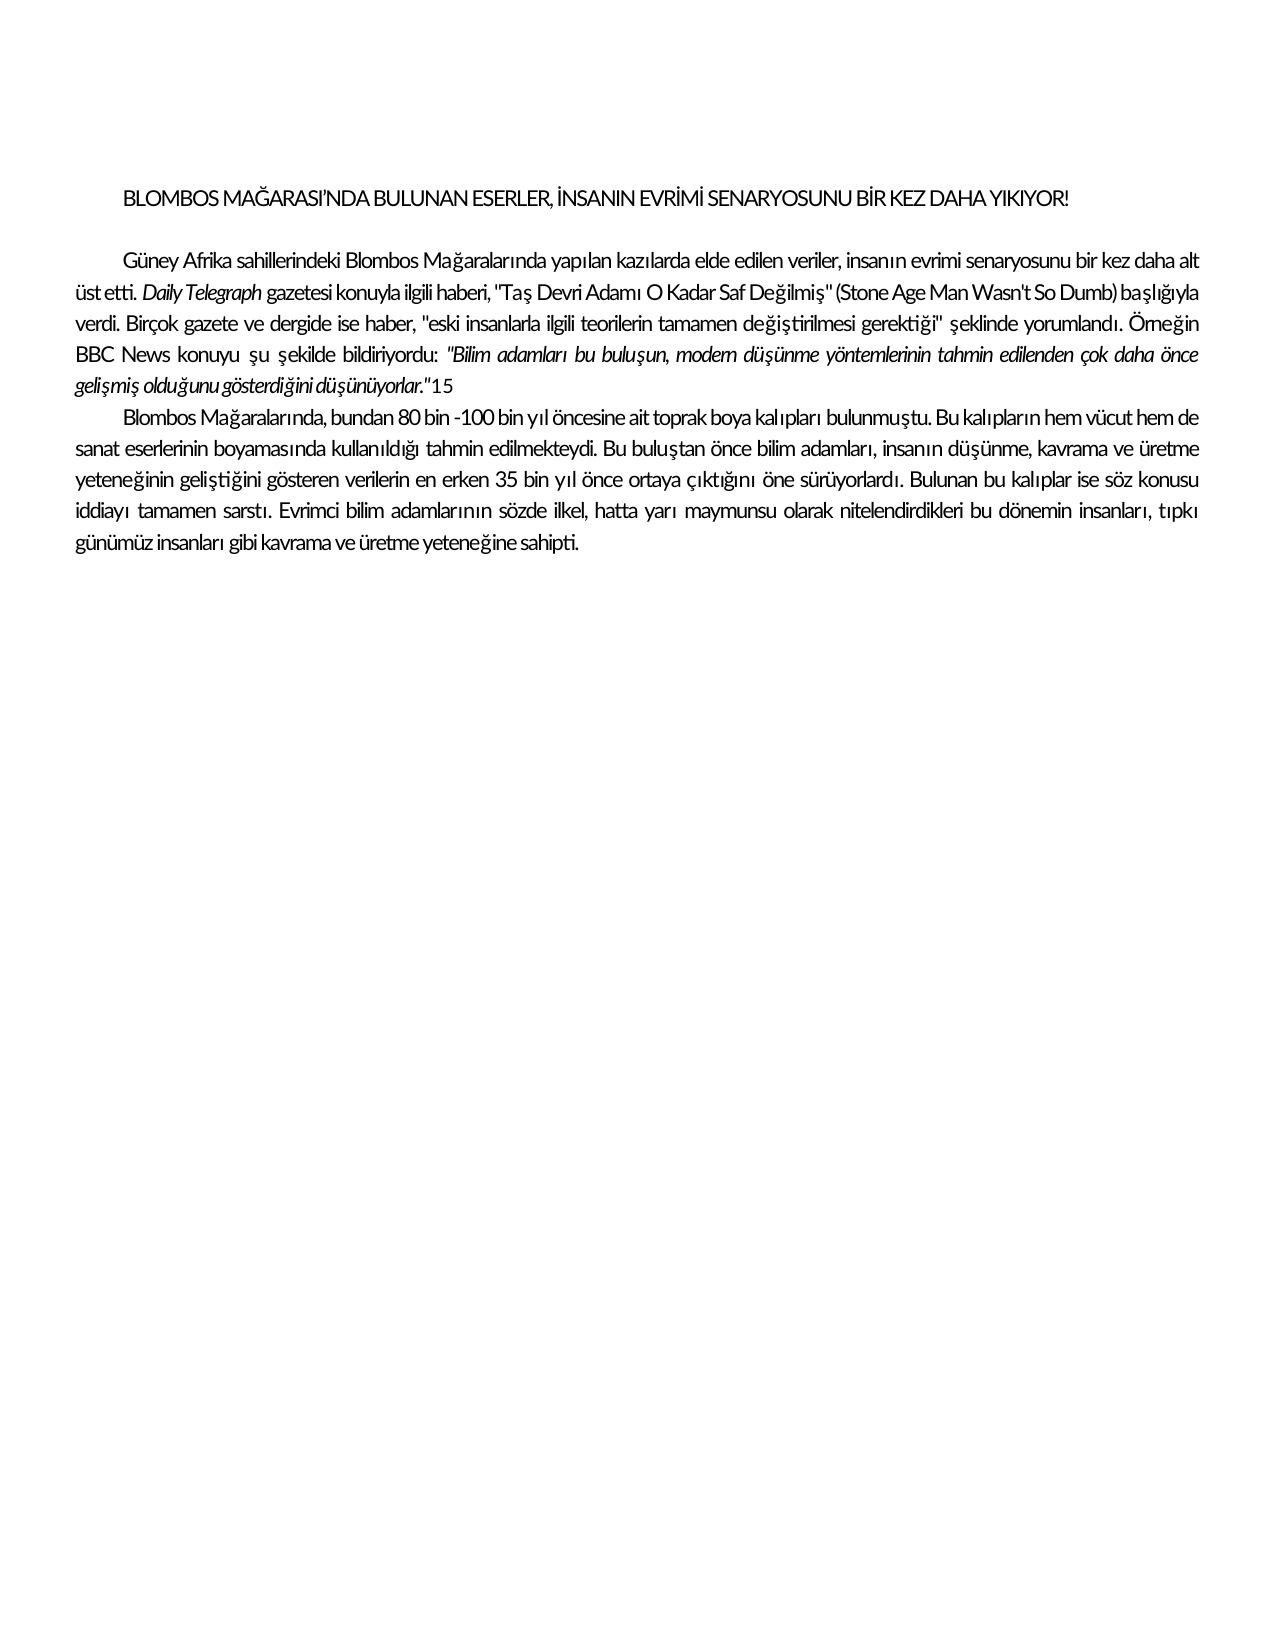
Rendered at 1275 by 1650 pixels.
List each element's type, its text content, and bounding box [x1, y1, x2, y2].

text BLOMBOS MAĞARASI’NDA BULUNAN ESERLER, İNSANIN EVRİMİ SENARYOSUNU BİR KEZ DAHA YIKIYOR! [75, 181, 1200, 212]
text Güney Afrika sahillerindeki Blombos Mağaralarında yapılan kazılarda elde edilen veriler, insanın evrimi senaryosunu bir kez daha alt üst etti. Daily Telegraph gazetesi konuyla ilgili haberi, "Taş Devri Adamı O Kadar Saf Değilmiş" (Stone Age Man Wasn't So Dumb) başlığıyla verdi. Birçok gazete ve dergide ise haber, "eski insanlarla ilgili teorilerin tamamen değiştirilmesi gerektiği" şeklinde yorumlandı. Örneğin BBC News konuyu şu şekilde bildiriyordu: "Bilim adamları bu buluşun, modern düşünme yöntemlerinin tahmin edilenden çok daha önce gelişmiş olduğunu gösterdiğini düşünüyorlar."15 [75, 244, 1200, 400]
text Blombos Mağaralarında, bundan 80 bin -100 bin yıl öncesine ait toprak boya kalıpları bulunmuştu. Bu kalıpların hem vücut hem de sanat eserlerinin boyamasında kullanıldığı tahmin edilmekteydi. Bu buluştan önce bilim adamları, insanın düşünme, kavrama ve üretme yeteneğinin geliştiğini gösteren verilerin en erken 35 bin yıl önce ortaya çıktığını öne sürüyorlardı. Bulunan bu kalıplar ise söz konusu iddiayı tamamen sarstı. Evrimci bilim adamlarının sözde ilkel, hatta yarı maymunsu olarak nitelendirdikleri bu dönemin insanları, tıpkı günümüz insanları gibi kavrama ve üretme yeteneğine sahipti. [75, 400, 1200, 556]
